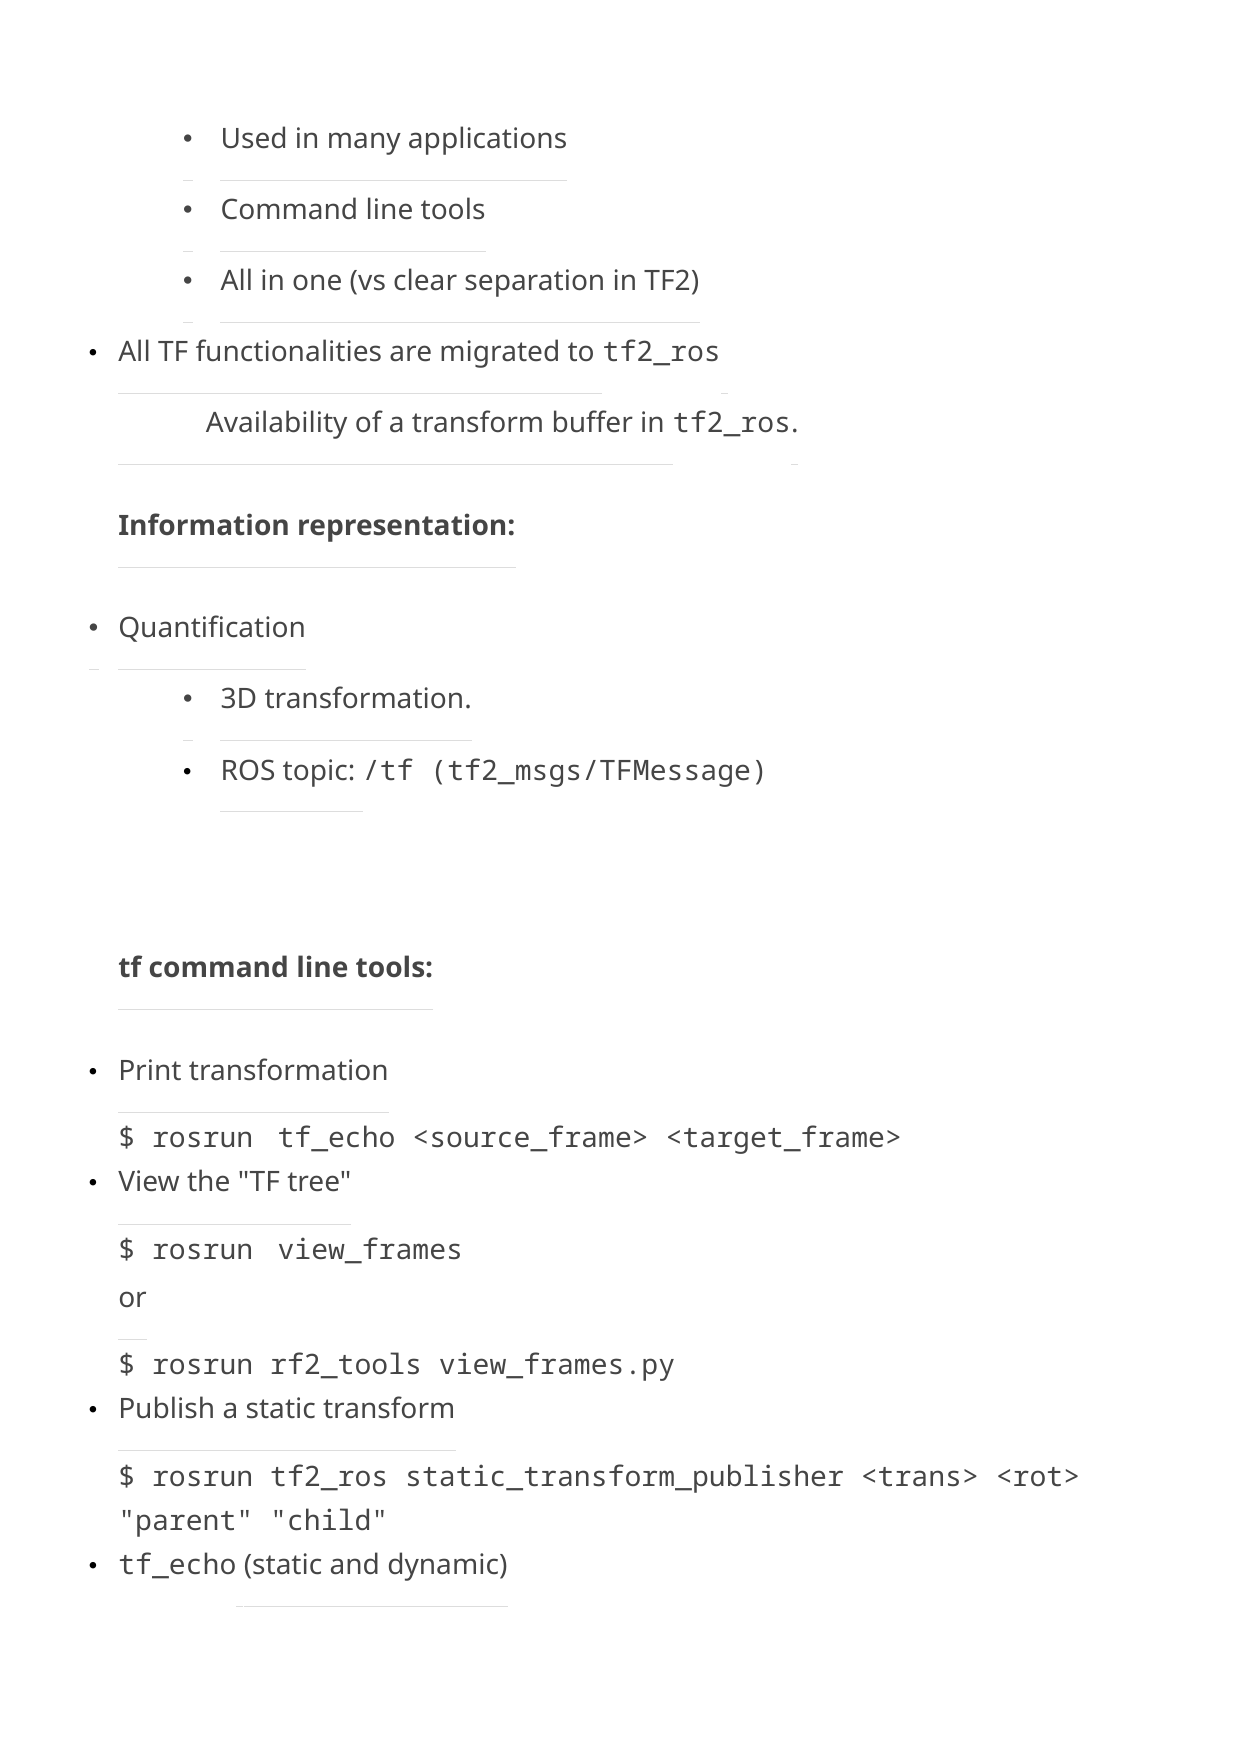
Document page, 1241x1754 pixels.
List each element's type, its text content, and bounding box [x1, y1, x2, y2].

list Quantification [118, 607, 1122, 669]
list tf_echo (static and dynamic) [118, 1544, 1122, 1606]
list View the "TF tree" $ rosrun view_frames or $ rosrun rf2_tools view_frames.py [118, 1162, 1122, 1383]
list Publish a static transform $ rosrun tf2_ros static_transform_publisher <trans> <rot> "parent" "child" [118, 1389, 1122, 1539]
list ROS topic: /tf (tf2_msgs/TFMessage) [183, 750, 1122, 812]
list All in one (vs clear separation in TF2) [183, 260, 1122, 322]
list Command line tools [183, 189, 1122, 251]
text tf command line tools: [118, 948, 1122, 1009]
list All TF functionalities are migrated to tf2_ros [118, 332, 1122, 393]
text Information representation: [118, 505, 1122, 567]
list Used in many applications [183, 118, 1122, 180]
list Print transformation $ rosrun tf_echo <source_frame> <target_frame> [118, 1050, 1122, 1156]
list 3D transformation. [183, 679, 1122, 741]
list Availability of a transform buffer in tf2_ros. [118, 403, 1122, 464]
